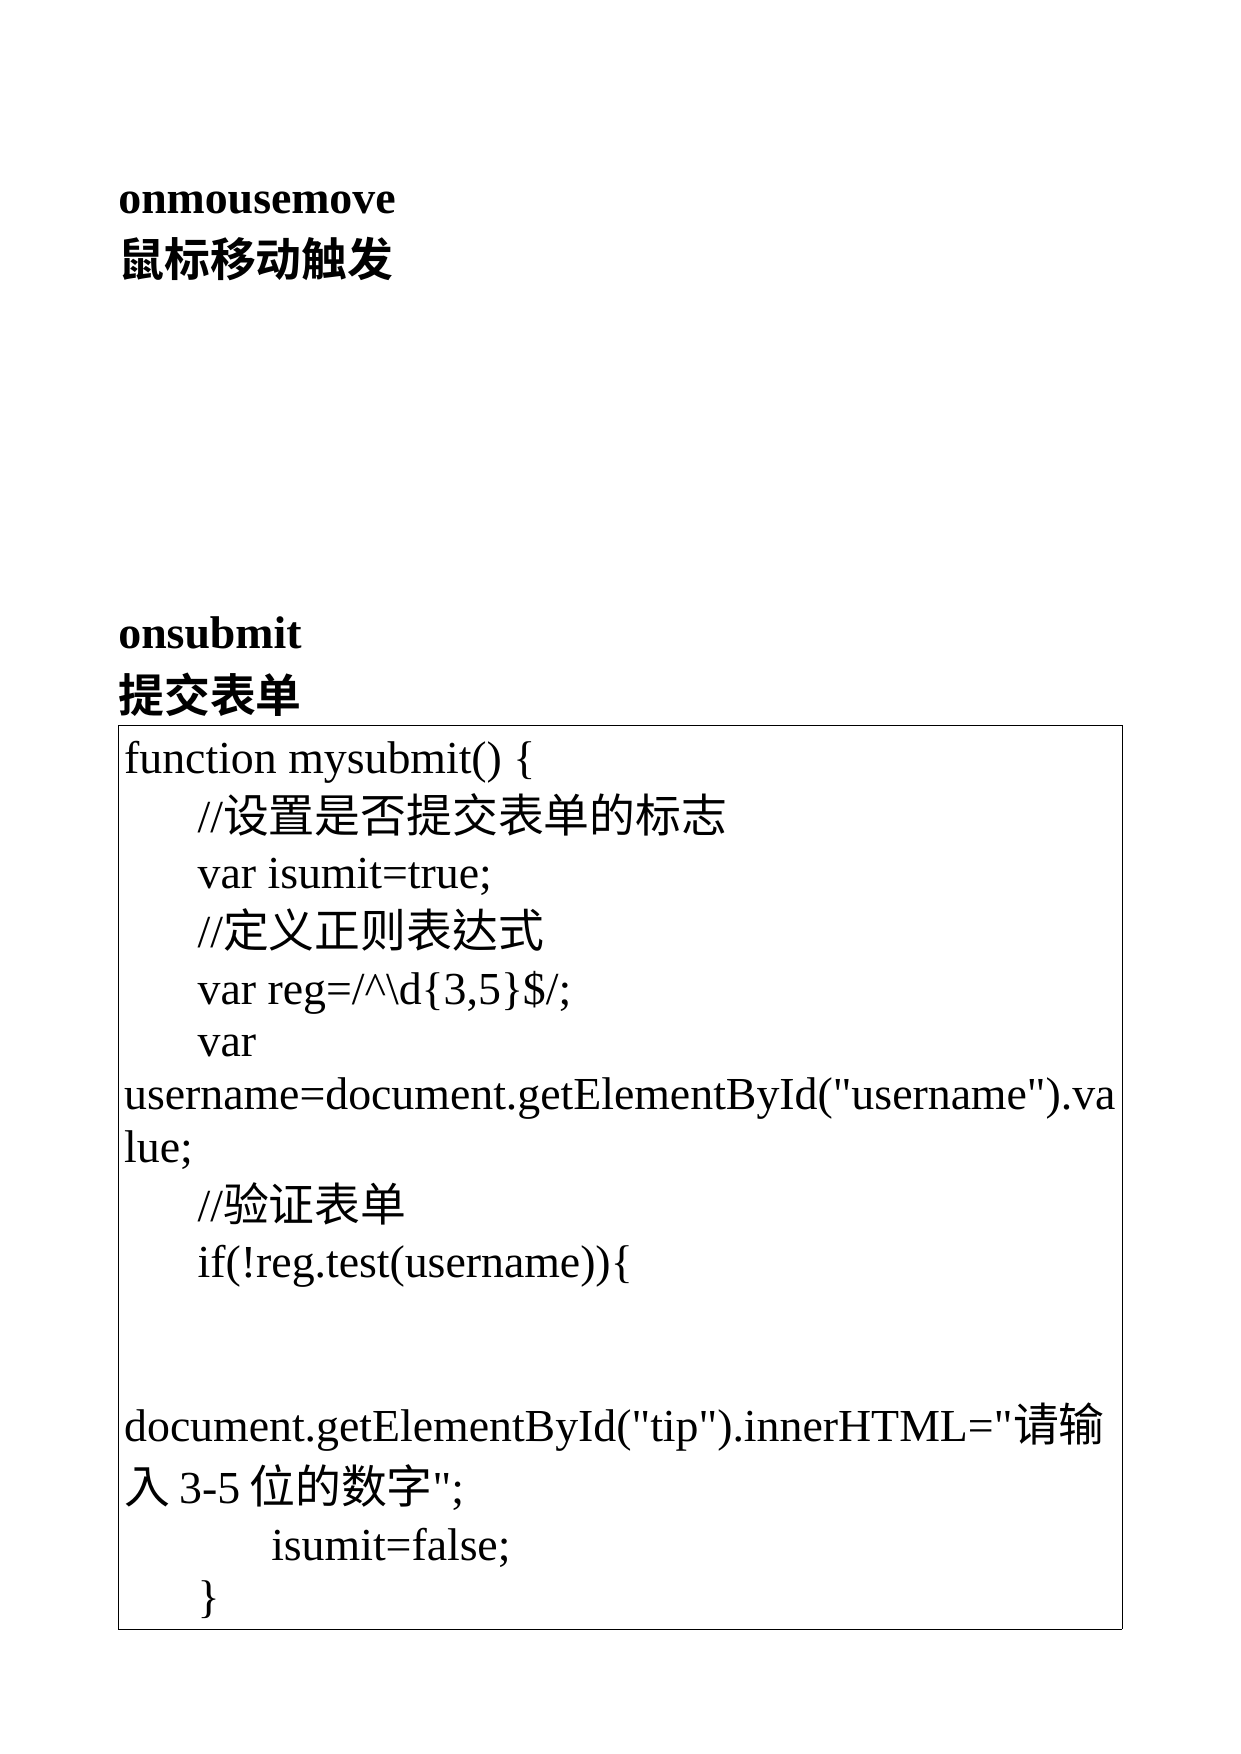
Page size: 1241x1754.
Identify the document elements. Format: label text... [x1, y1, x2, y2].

text 鼠标移动触发 [118, 223, 1122, 290]
text onsubmit [118, 606, 1122, 659]
table_header function mysubmit() { //设置是否提交表单的标志 var isumit=true; //定义正则表达式 var reg=/^\d{3,5}$/; var username=document.getElementById("username").value; //验证表单 if(!reg.test(username)){ document.getElementById("tip").innerHTML="请输入3-5位的数字"; isumit=false; } [119, 726, 1122, 1628]
text 提交表单 [118, 659, 1122, 725]
text onmousemove [118, 171, 1122, 223]
